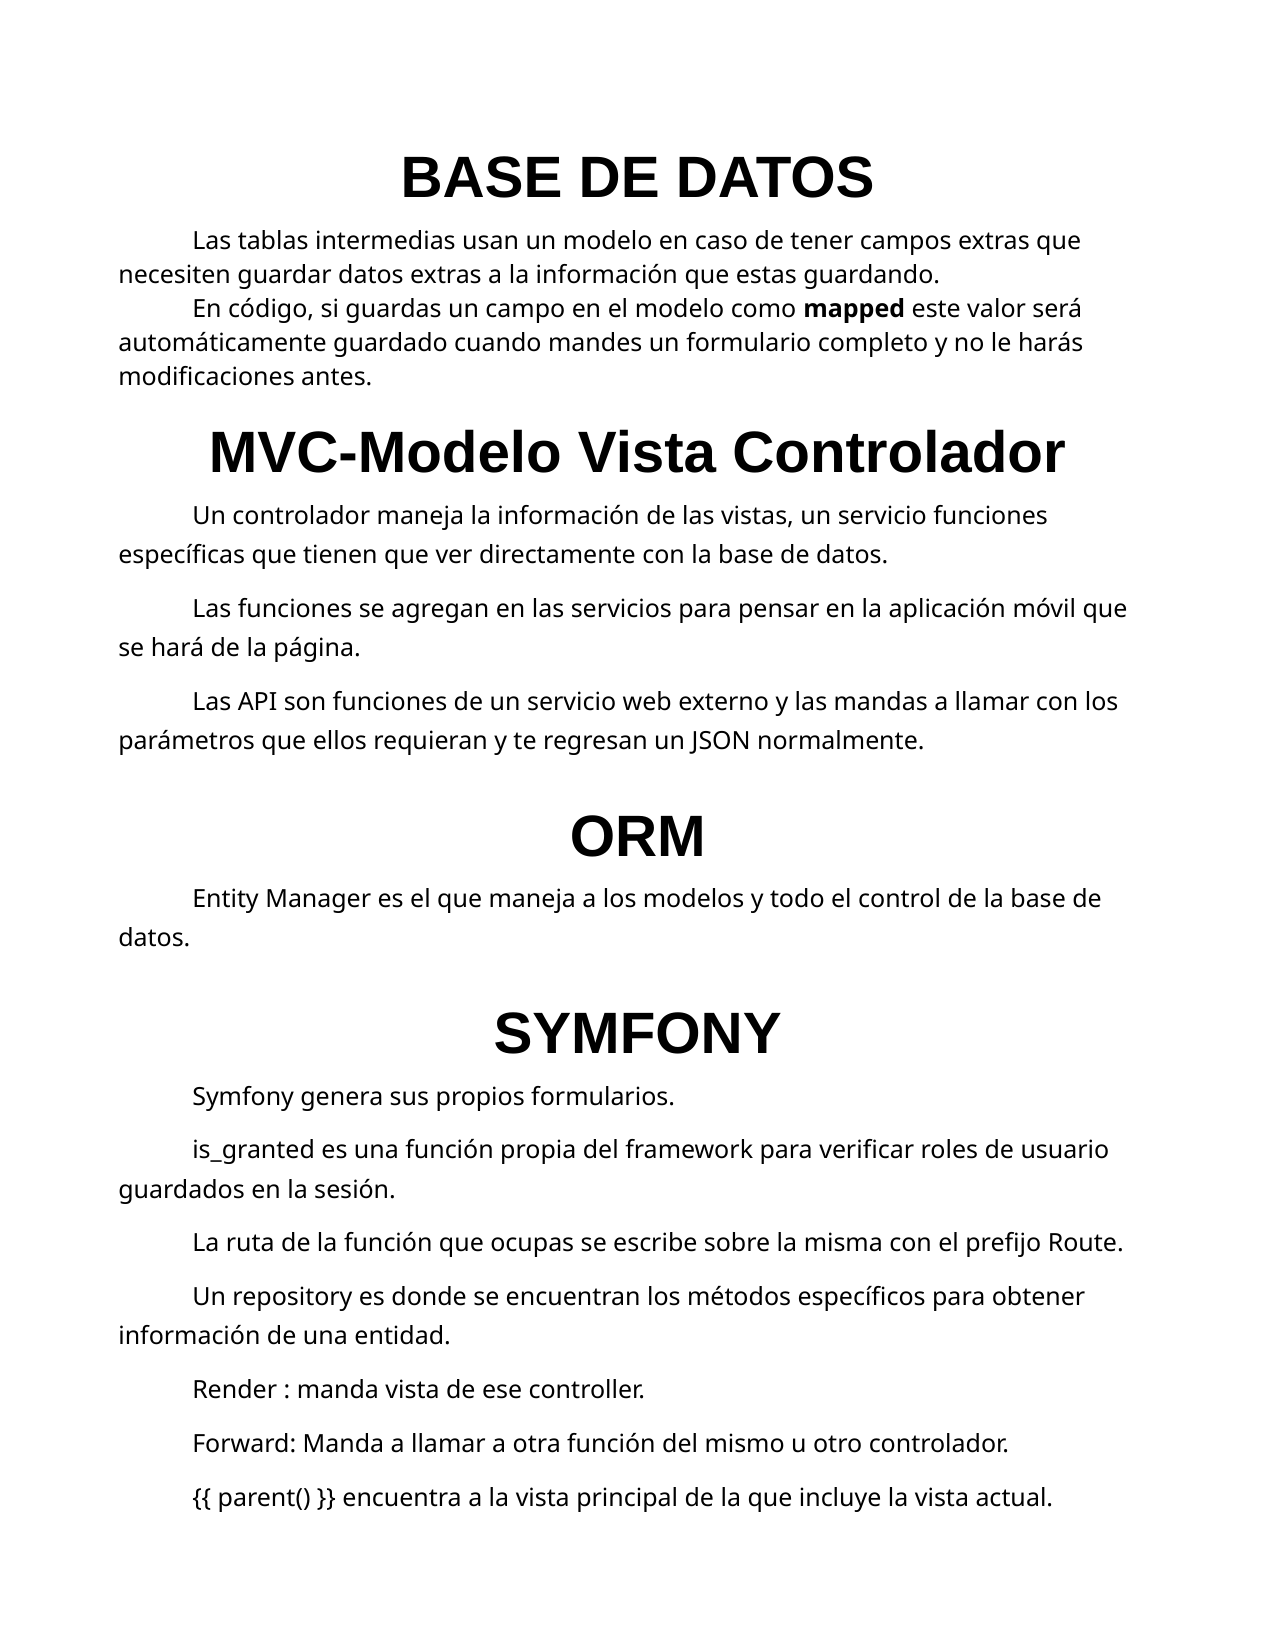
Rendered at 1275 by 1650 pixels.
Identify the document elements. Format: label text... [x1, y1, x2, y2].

text Forward: Manda a llamar a otra función del mismo u otro controlador. [118, 1426, 1157, 1459]
text En código, si guardas un campo en el modelo como mapped este valor será automáticamente guardado cuando mandes un formulario completo y no le harás modificaciones antes. [118, 291, 1157, 393]
text Symfony genera sus propios formularios. [118, 1078, 1157, 1112]
title ORM [118, 801, 1157, 868]
text Las API son funciones de un servicio web externo y las mandas a llamar con los parámetros que ellos requieran y te regresan un JSON normalmente. [118, 683, 1157, 757]
text Entity Manager es el que maneja a los modelos y todo el control de la base de datos. [118, 881, 1157, 954]
text is_granted es una función propia del framework para verificar roles de usuario guardados en la sesión. [118, 1132, 1157, 1205]
text Render : manda vista de ese controller. [118, 1372, 1157, 1406]
title SYMFONY [118, 999, 1157, 1066]
text {{ parent() }} encuentra a la vista principal de la que incluye la vista actual. [118, 1479, 1157, 1513]
text Las funciones se agregan en las servicios para pensar en la aplicación móvil que se hará de la página. [118, 591, 1157, 664]
text Las tablas intermedias usan un modelo en caso de tener campos extras que necesiten guardar datos extras a la información que estas guardando. [118, 223, 1157, 291]
text La ruta de la función que ocupas se escribe sobre la misma con el prefijo Route. [118, 1225, 1157, 1259]
title MVC-Modelo Vista Controlador [118, 418, 1157, 485]
text Un repository es donde se encuentran los métodos específicos para obtener información de una entidad. [118, 1279, 1157, 1352]
title BASE DE DATOS [118, 143, 1157, 210]
text Un controlador maneja la información de las vistas, un servicio funciones específicas que tienen que ver directamente con la base de datos. [118, 498, 1157, 571]
